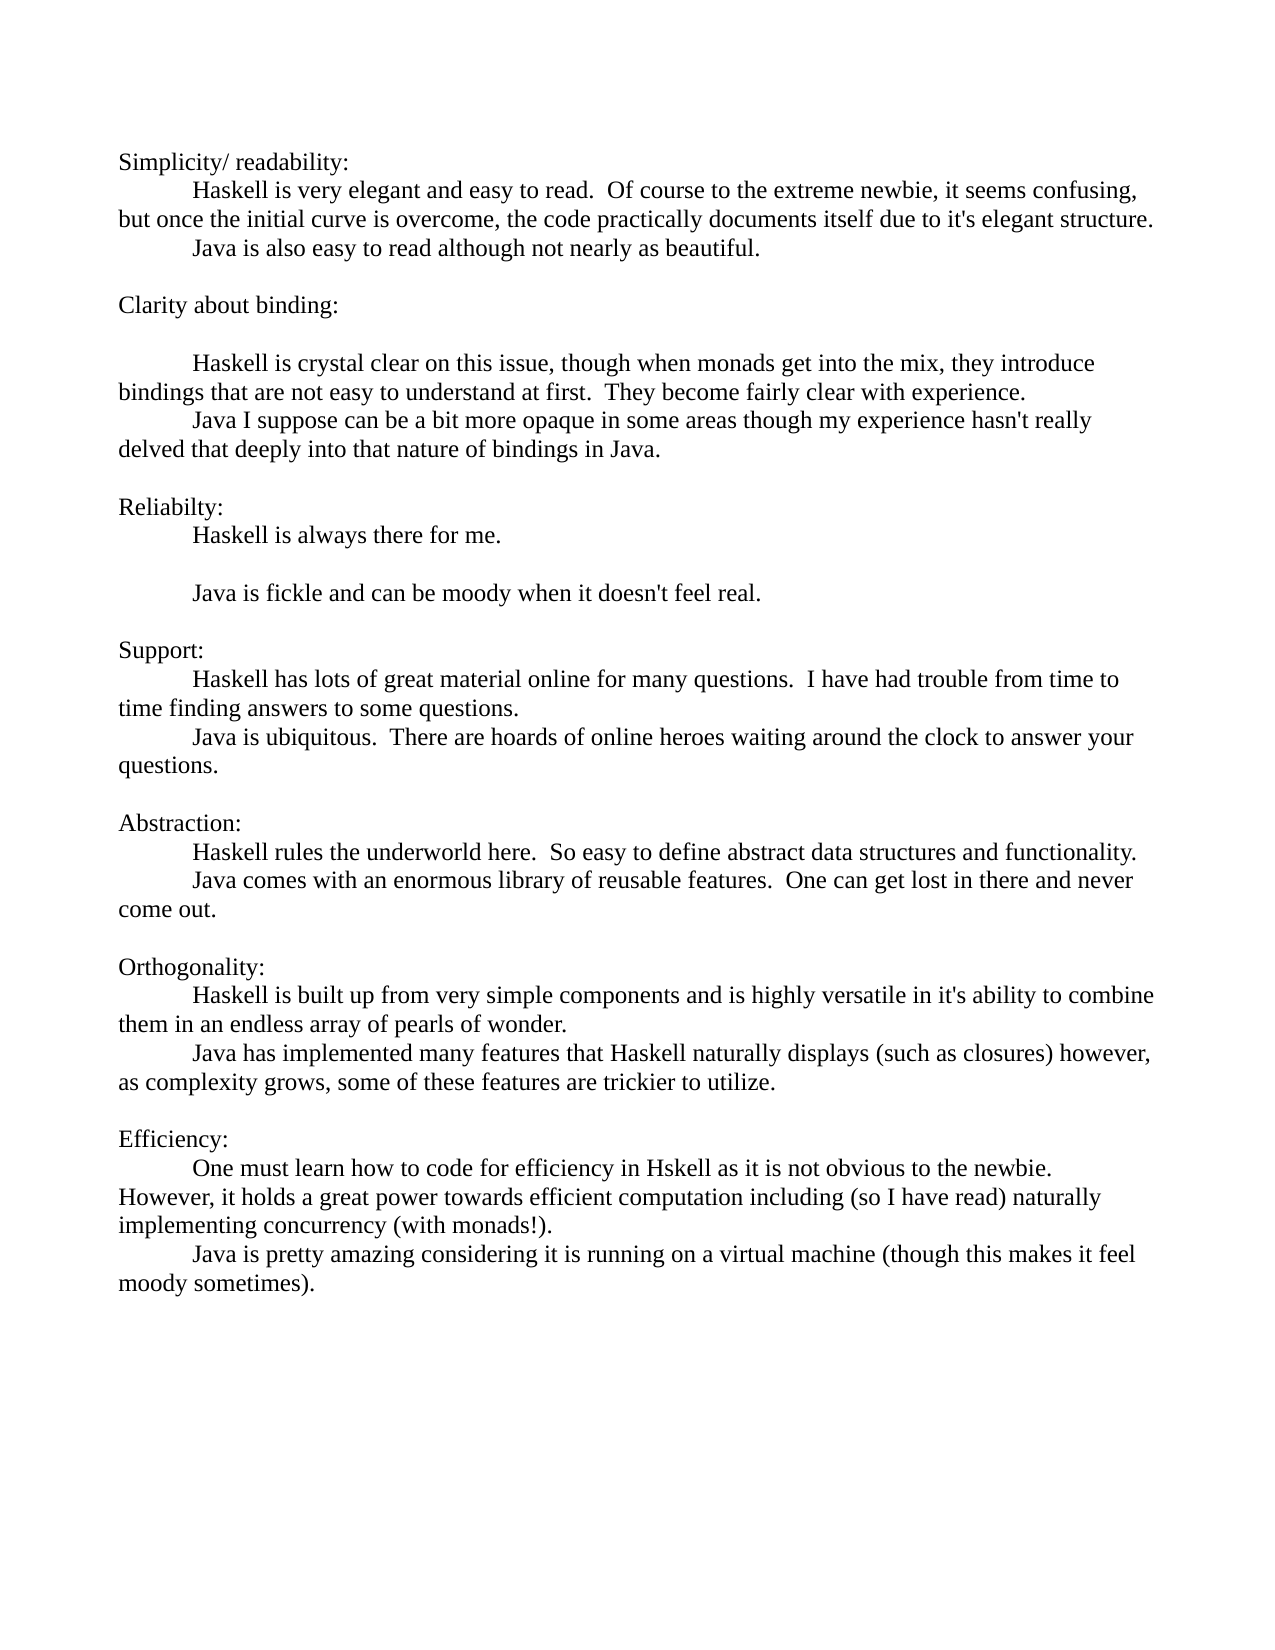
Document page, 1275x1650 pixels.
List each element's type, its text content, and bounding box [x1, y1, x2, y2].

text Haskell is always there for me. [118, 521, 1157, 549]
text Java is fickle and can be moody when it doesn't feel real. [118, 578, 1157, 607]
text Haskell is very elegant and easy to read. Of course to the extreme newbie, it seems confusing, but once the initial curve is overcome, the code practically documents itself due to it's elegant structure. [118, 176, 1157, 233]
text Java has implemented many features that Haskell naturally displays (such as closures) however, as complexity grows, some of these features are trickier to utilize. [118, 1038, 1157, 1096]
text Reliabilty: [118, 492, 1157, 521]
text Orthogonality: [118, 952, 1157, 981]
text Java is also easy to read although not nearly as beautiful. [118, 233, 1157, 262]
text Java is ubiquitous. There are hoards of online heroes waiting around the clock to answer your questions. [118, 722, 1157, 779]
text Haskell is built up from very simple components and is highly versatile in it's ability to combine them in an endless array of pearls of wonder. [118, 981, 1157, 1038]
text Abstraction: [118, 808, 1157, 837]
text Haskell has lots of great material online for many questions. I have had trouble from time to time finding answers to some questions. [118, 664, 1157, 722]
text Java is pretty amazing considering it is running on a virtual machine (though this makes it feel moody sometimes). [118, 1239, 1157, 1297]
text Haskell rules the underworld here. So easy to define abstract data structures and functionality. [118, 837, 1157, 866]
text One must learn how to code for efficiency in Hskell as it is not obvious to the newbie. However, it holds a great power towards efficient computation including (so I have read) naturally implementing concurrency (with monads!). [118, 1153, 1157, 1239]
text Efficiency: [118, 1124, 1157, 1153]
text Haskell is crystal clear on this issue, though when monads get into the mix, they introduce bindings that are not easy to understand at first. They become fairly clear with experience. [118, 348, 1157, 406]
text Simplicity/ readability: [118, 147, 1157, 176]
text Java comes with an enormous library of reusable features. One can get lost in there and never come out. [118, 866, 1157, 923]
text Support: [118, 636, 1157, 664]
text Java I suppose can be a bit more opaque in some areas though my experience hasn't really delved that deeply into that nature of bindings in Java. [118, 406, 1157, 463]
text Clarity about binding: [118, 291, 1157, 319]
